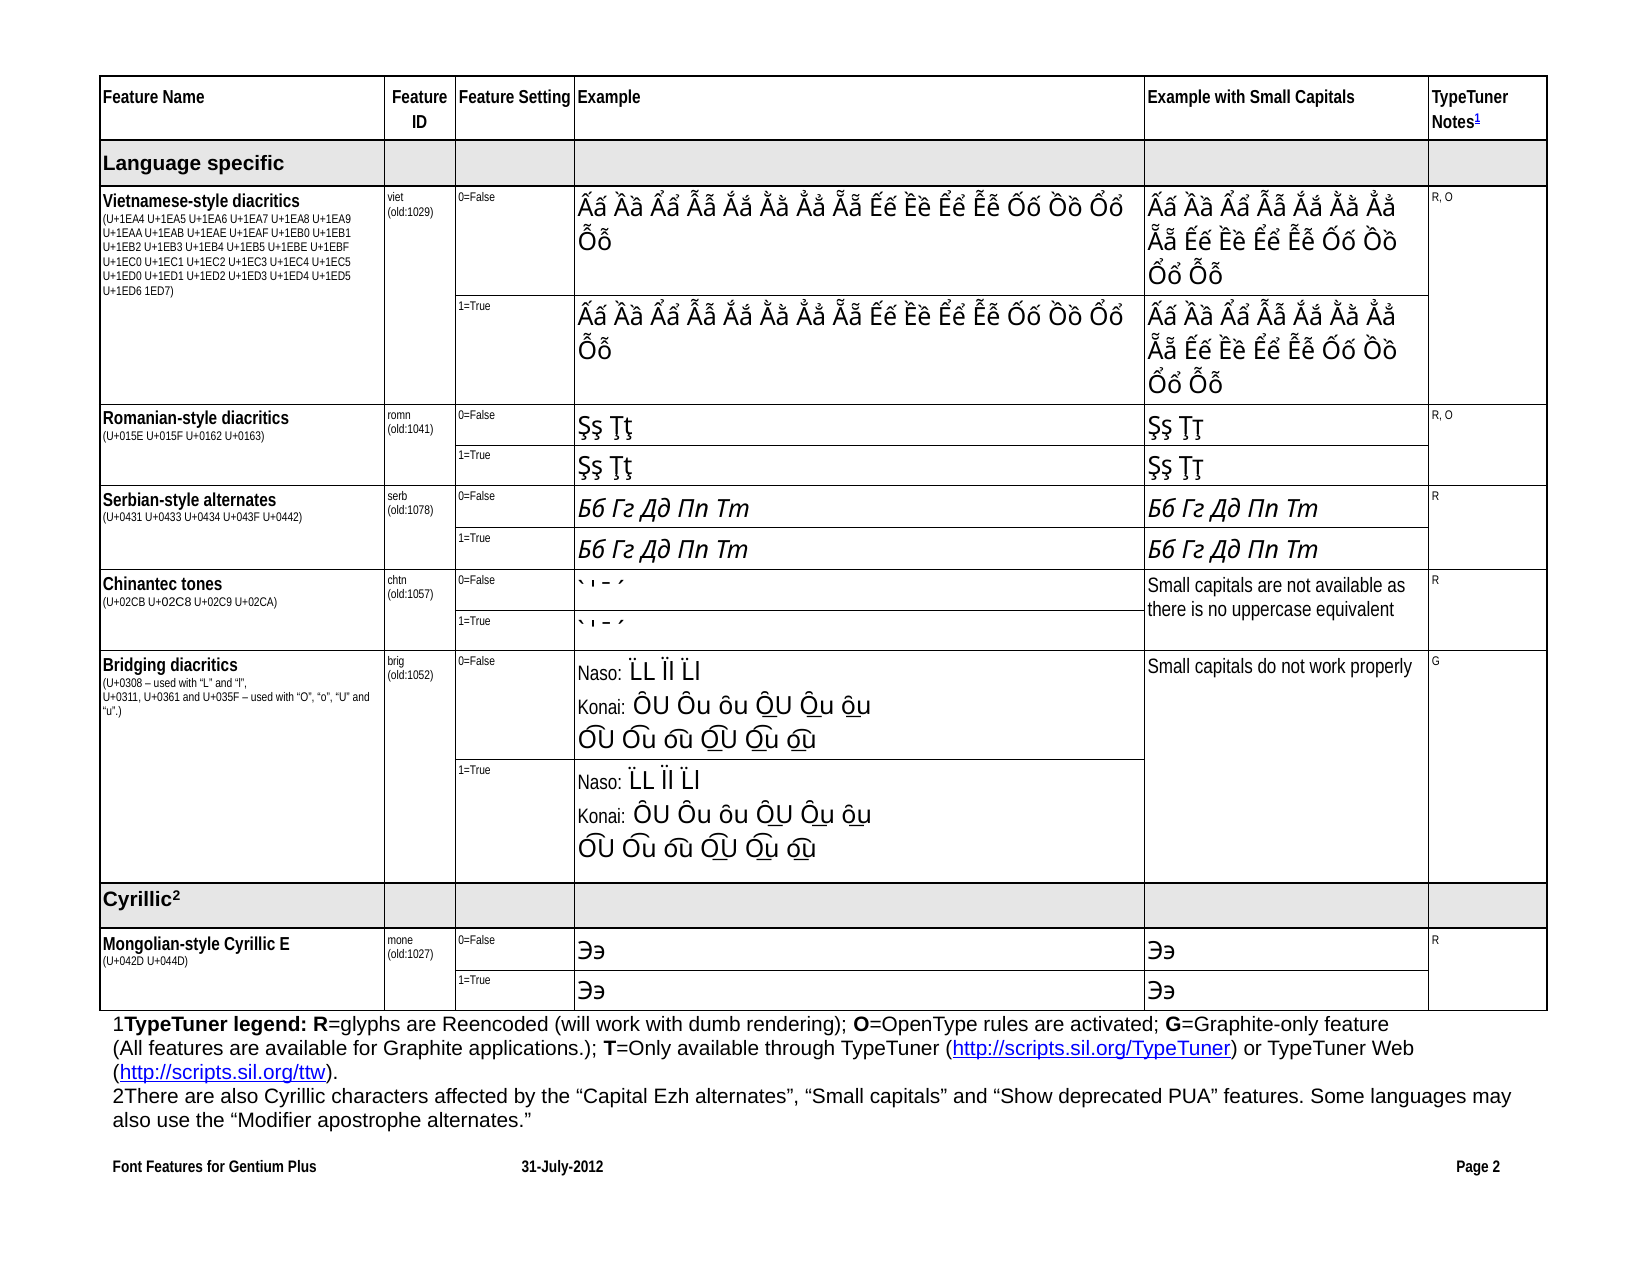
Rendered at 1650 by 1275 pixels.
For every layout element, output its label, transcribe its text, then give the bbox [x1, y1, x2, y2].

table_cell Ээ [575, 971, 1144, 1010]
table_cell Language specific [101, 141, 384, 185]
table_cell [456, 141, 574, 185]
table_cell 1=True [456, 296, 574, 404]
table_cell Mongolian-style Cyrillic E (U+042D U+044D) [101, 929, 384, 1010]
table_cell Ấấ Ầầ Ẩẩ Ẫẫ Ắắ Ằằ Ẳẳ Ẵẵ Ếế Ềề Ểể Ễễ Ốố Ồồ Ổổ Ỗỗ [575, 187, 1144, 295]
table_cell Бб Гг Дд Пп Тт [1145, 486, 1428, 527]
table_cell [385, 141, 455, 185]
table_cell R [1429, 486, 1546, 569]
table_cell Бб Гг Дд Пп Тт [575, 528, 1144, 569]
table_cell 0=False [456, 651, 574, 759]
table_cell mone (old:1027) [385, 929, 455, 1010]
table_cell ˋ ˈ ˉ ˊ [575, 611, 1144, 650]
table_cell 0=False [456, 570, 574, 610]
table_cell Бб Гг Дд Пп Тт [1145, 528, 1428, 569]
table_cell Chinantec tones (U+02CB U+02C8 U+02C9 U+02CA) [101, 570, 384, 650]
table_cell Cyrillic [101, 884, 384, 927]
table_header Feature Name [101, 77, 384, 139]
table_cell 1=True [456, 971, 574, 1010]
table_cell 1=True [456, 446, 574, 485]
table_cell R, O [1429, 405, 1546, 485]
table_cell Ээ [575, 929, 1144, 969]
table_cell 0=False [456, 405, 574, 444]
table_cell Ấấ Ầầ Ẩẩ Ẫẫ Ắắ Ằằ Ẳẳ Ẵẵ Ếế Ềề Ểể Ễễ Ốố Ồồ Ổổ Ỗỗ [1145, 187, 1428, 295]
table_header Feature Setting [456, 77, 574, 139]
table_cell Small capitals are not available as there is no uppercase equivalent [1145, 570, 1428, 650]
table_cell Ấấ Ầầ Ẩẩ Ẫẫ Ắắ Ằằ Ẳẳ Ẵẵ Ếế Ềề Ểể Ễễ Ốố Ồồ Ổổ Ỗỗ [1145, 296, 1428, 404]
table_cell Ээ [1145, 971, 1428, 1010]
table_cell viet (old:1029) [385, 187, 455, 404]
table_cell Şş Ţţ [1145, 446, 1428, 485]
table_cell brig (old:1052) [385, 651, 455, 882]
table_cell Şş Ţţ [575, 446, 1144, 485]
table_cell Şş Ţţ [1145, 405, 1428, 444]
table_cell Naso: L̈L l̈l L̈l Konai: ȎU Ȏu ȏu Ȏ͟U Ȏ͟u ȏ͟u O͡U O͡u o͡u O͟͡U O͟͡u o͟͡u [575, 651, 1144, 759]
table_cell romn (old:1041) [385, 405, 455, 485]
table_cell [385, 884, 455, 927]
table_cell [1145, 884, 1428, 927]
table_cell [1145, 141, 1428, 185]
table_header Example with Small Capitals [1145, 77, 1428, 139]
table_header TypeTuner Notes [1429, 77, 1546, 139]
table_cell ˋ ˈ ˉ ˊ [575, 570, 1144, 610]
table_cell Romanian-style diacritics (U+015E U+015F U+0162 U+0163) [101, 405, 384, 485]
table_cell [575, 141, 1144, 185]
table_cell serb (old:1078) [385, 486, 455, 569]
table_cell 1=True [456, 760, 574, 882]
table_cell Serbian-style alternates (U+0431 U+0433 U+0434 U+043F U+0442) [101, 486, 384, 569]
table_cell chtn (old:1057) [385, 570, 455, 650]
table_cell Small capitals do not work properly [1145, 651, 1428, 882]
table_cell [575, 884, 1144, 927]
table_header Example [575, 77, 1144, 139]
table_header Feature ID [385, 77, 455, 139]
table_cell 0=False [456, 187, 574, 295]
table_cell 0=False [456, 929, 574, 969]
table_cell [1429, 141, 1546, 185]
table_cell Бб Гг Дд Пп Тт [575, 486, 1144, 527]
table_cell 1=True [456, 611, 574, 650]
table_cell [456, 884, 574, 927]
table_cell Ấấ Ầầ Ẩẩ Ẫẫ Ắắ Ằằ Ẳẳ Ẵẵ Ếế Ềề Ểể Ễễ Ốố Ồồ Ổổ Ỗỗ [575, 296, 1144, 404]
table_cell [1429, 884, 1546, 927]
table_cell Vietnamese-style diacritics (U+1EA4 U+1EA5 U+1EA6 U+1EA7 U+1EA8 U+1EA9 U+1EAA U+1EAB U+1EAE U+1EAF U+1EB0 U+1EB1 U+1EB2 U+1EB3 U+1EB4 U+1EB5 U+1EBE U+1EBF U+1EC0 U+1EC1 U+1EC2 U+1EC3 U+1EC4 U+1EC5 U+1ED0 U+1ED1 U+1ED2 U+1ED3 U+1ED4 U+1ED5 U+1ED6 1ED7) [101, 187, 384, 404]
table_cell R [1429, 570, 1546, 650]
table_cell Bridging diacritics (U+0308 – used with “L” and “l”, U+0311, U+0361 and U+035F – used with “O”, “o”, “U” and “u”.) [101, 651, 384, 882]
table_cell G [1429, 651, 1546, 882]
table_cell 1=True [456, 528, 574, 569]
table_cell Şş Ţţ [575, 405, 1144, 444]
table_cell R, O [1429, 187, 1546, 404]
table_cell Ээ [1145, 929, 1428, 969]
table_cell 0=False [456, 486, 574, 527]
table_cell Naso: L̈L l̈l L̈l Konai: ȎU Ȏu ȏu Ȏ͟U Ȏ͟u ȏ͟u O͡U O͡u o͡u O͟͡U O͟͡u o͟͡u [575, 760, 1144, 882]
table_cell R [1429, 929, 1546, 1010]
